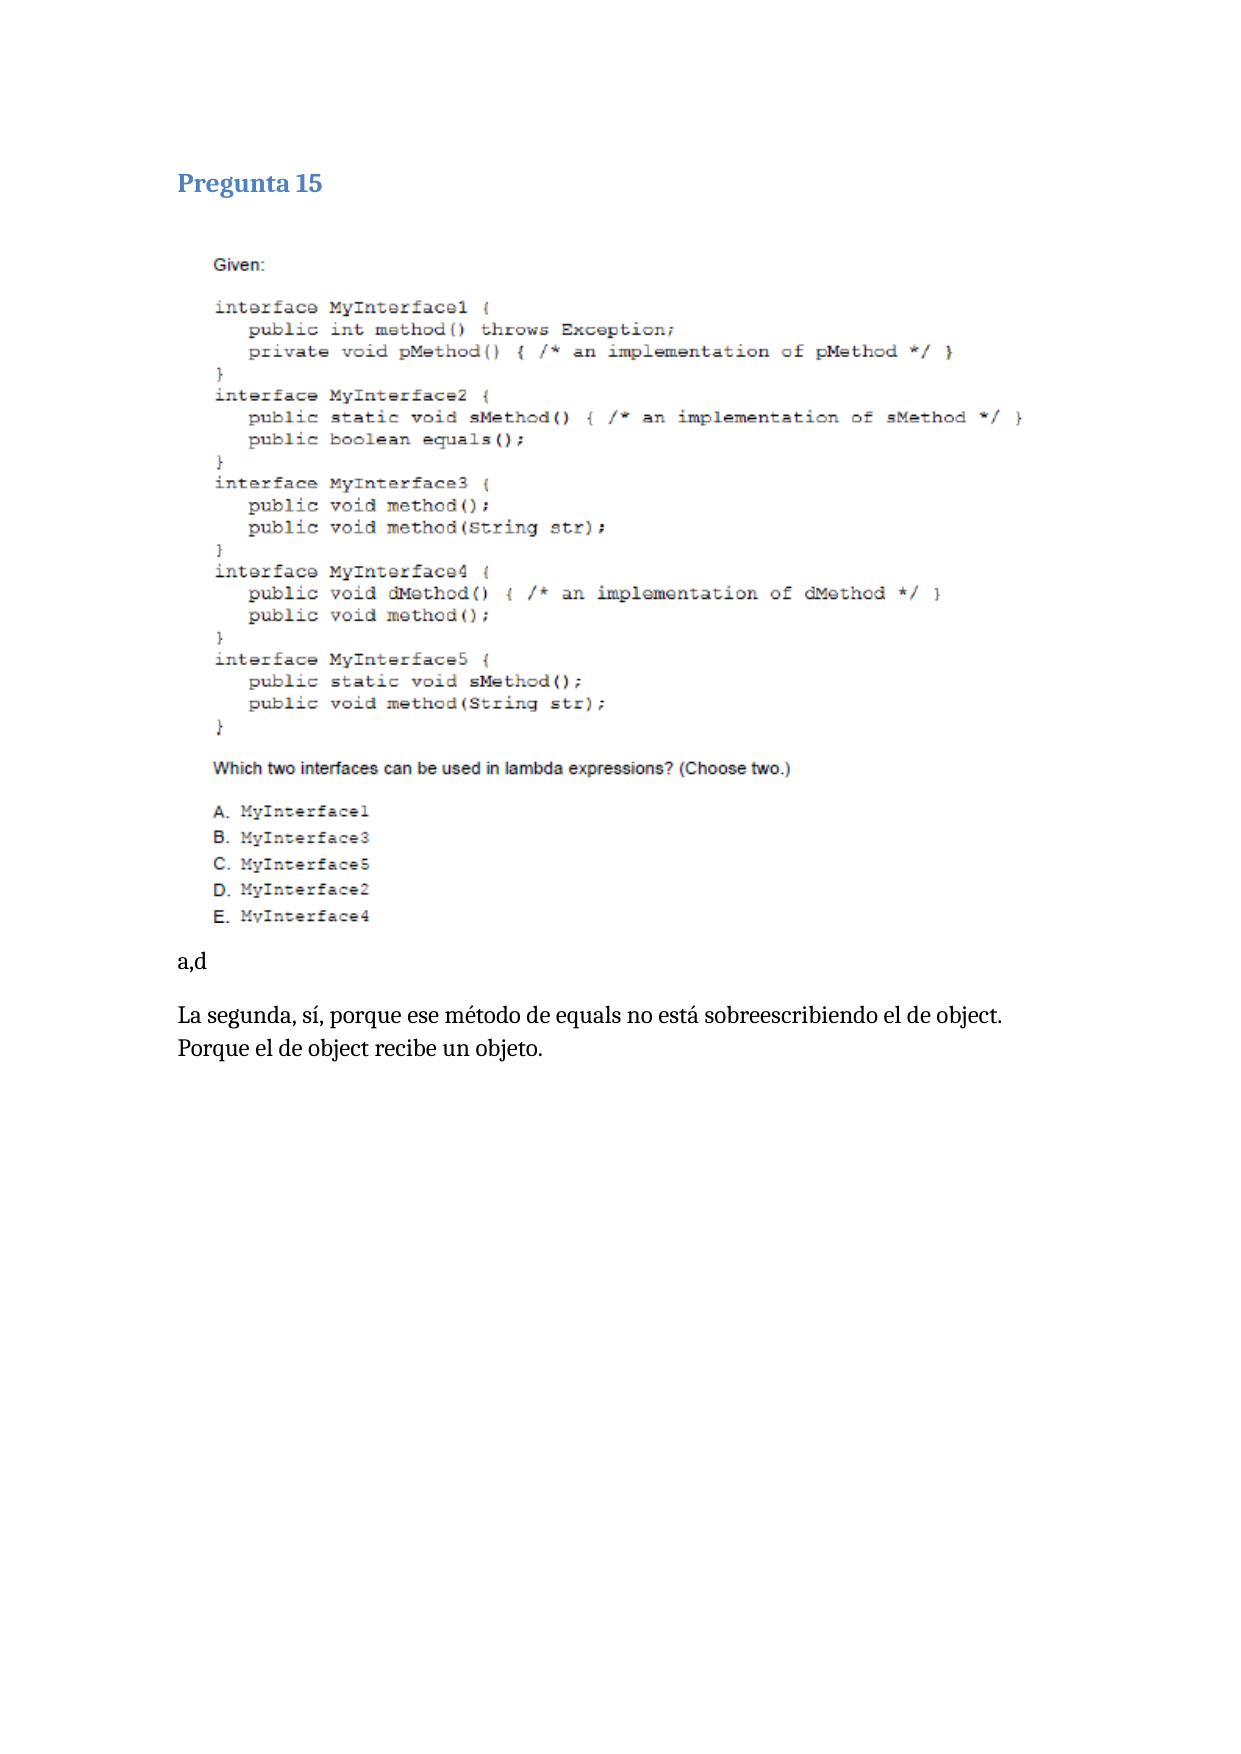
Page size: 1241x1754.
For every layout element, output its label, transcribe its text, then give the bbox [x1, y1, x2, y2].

picture [177, 257, 1051, 923]
text La segunda, sí, porque ese método de equals no está sobreescribiendo el de object. Porque el de object recibe un objeto. [177, 1001, 1063, 1063]
subtitle Pregunta 15 [177, 168, 1063, 199]
text a,d [177, 947, 1063, 976]
